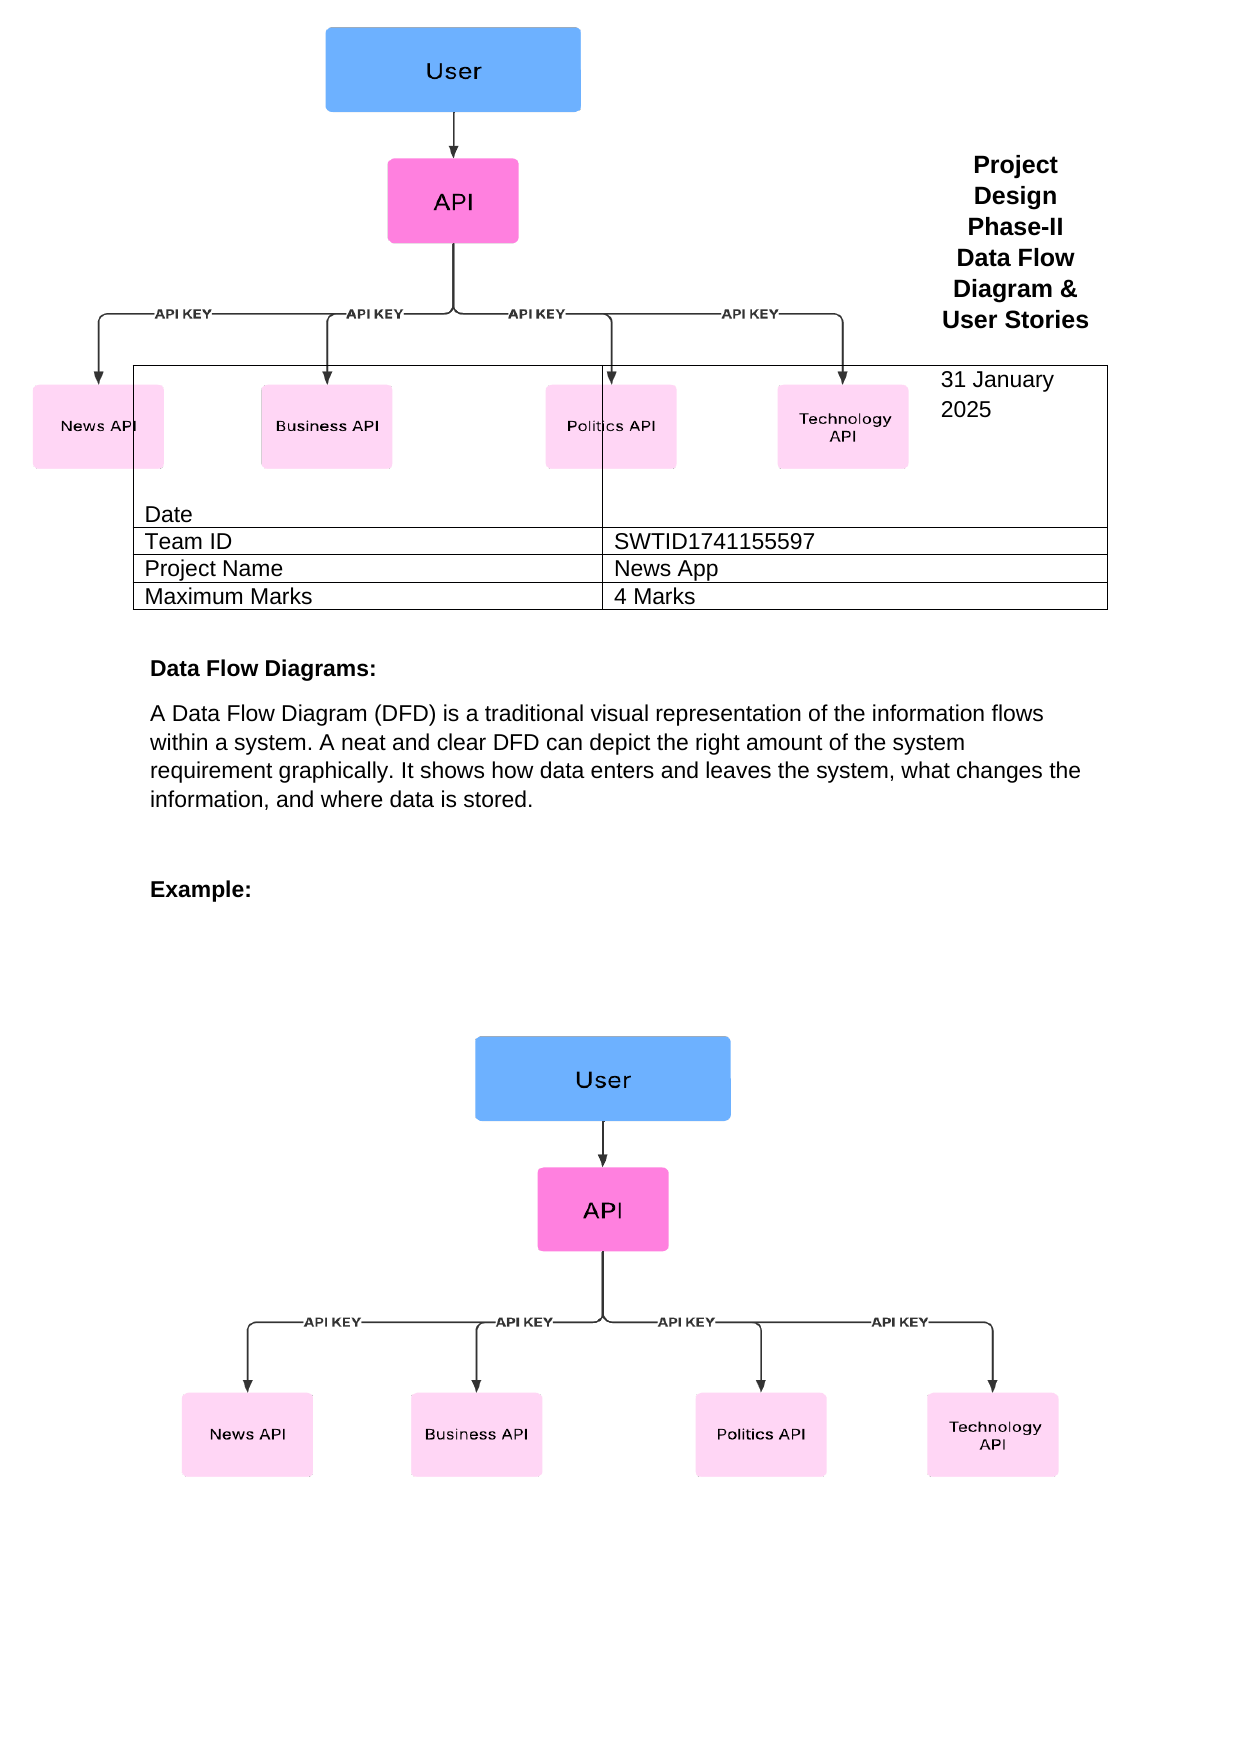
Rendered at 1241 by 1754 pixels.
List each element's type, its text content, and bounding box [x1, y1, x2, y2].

text Project Design Phase-II [941, 150, 1090, 241]
text Example: [150, 876, 1090, 902]
table_header Date [134, 497, 602, 527]
table_cell SWTID1741155597 [603, 528, 1107, 554]
table_cell Project Name [134, 555, 602, 582]
table_cell News App [603, 555, 1107, 582]
text A Data Flow Diagram (DFD) is a traditional visual representation of the information flows within a system. A neat and clear DFD can depict the right amount of the system requirement graphically. It shows how data enters and leaves the system, what changes the information, and where data is stored. [150, 700, 1090, 812]
picture [0, 0, 941, 497]
picture [134, 366, 602, 497]
text Data Flow Diagram & User Stories [941, 243, 1090, 334]
picture [149, 1008, 1091, 1505]
table_cell Team ID [134, 528, 602, 554]
text Data Flow Diagrams: [150, 655, 1090, 682]
table_cell Maximum Marks [134, 583, 602, 609]
picture [603, 366, 941, 497]
table_header 31 January 2025 [603, 366, 1107, 527]
table_cell 4 Marks [603, 583, 1107, 609]
